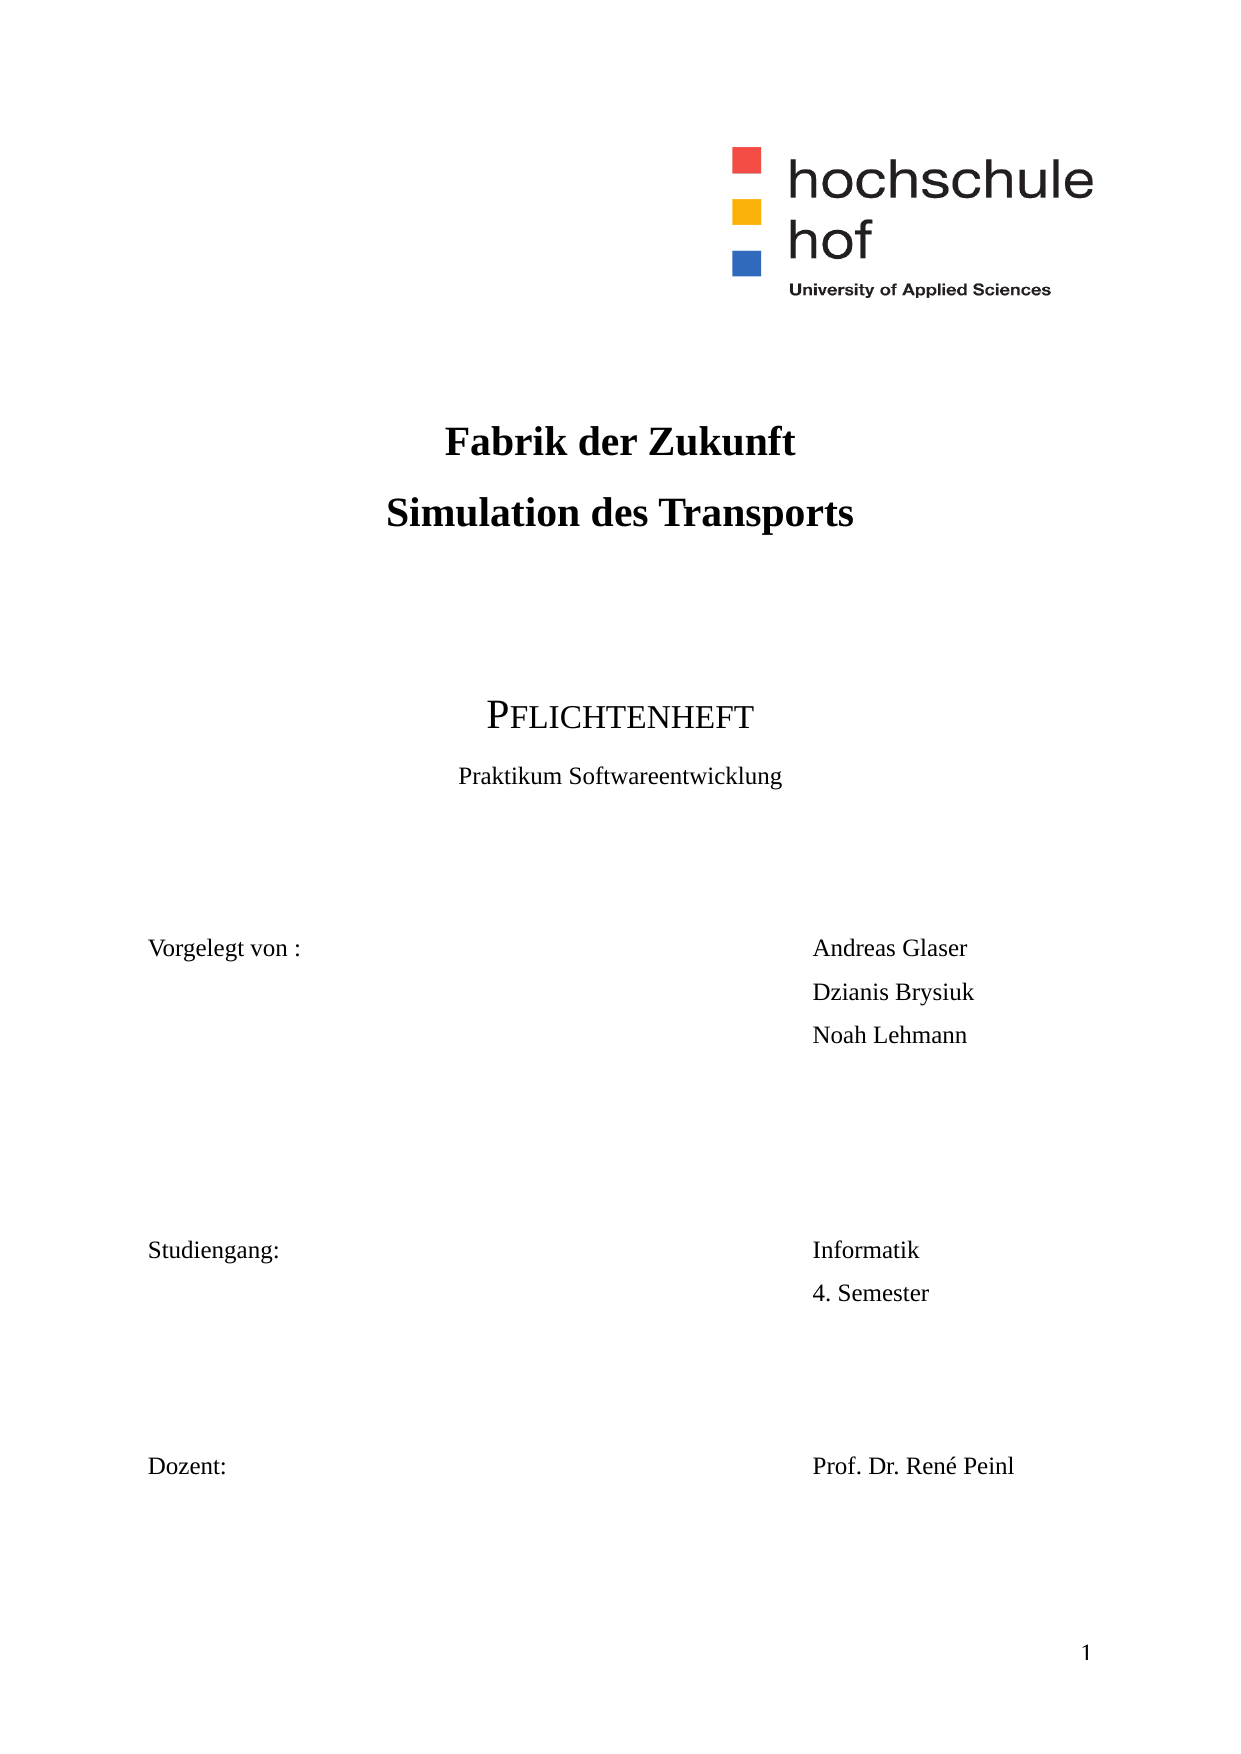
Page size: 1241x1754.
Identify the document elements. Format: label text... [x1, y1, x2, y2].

text Fabrik der Zukunft [148, 416, 1092, 464]
text Noah Lehmann [148, 1020, 1092, 1048]
picture [732, 147, 1093, 298]
text Simulation des Transports [148, 488, 1092, 536]
text Dozent: Prof. Dr. René Peinl [148, 1451, 1092, 1480]
text Praktikum Softwareentwicklung [148, 761, 1092, 790]
text Vorgelegt von : Andreas Glaser [148, 933, 1092, 962]
text 4. Semester [148, 1278, 1092, 1307]
text Pflichtenheft [148, 689, 1092, 737]
text Studiengang: Informatik [148, 1235, 1092, 1264]
text Dzianis Brysiuk [148, 977, 1092, 1005]
